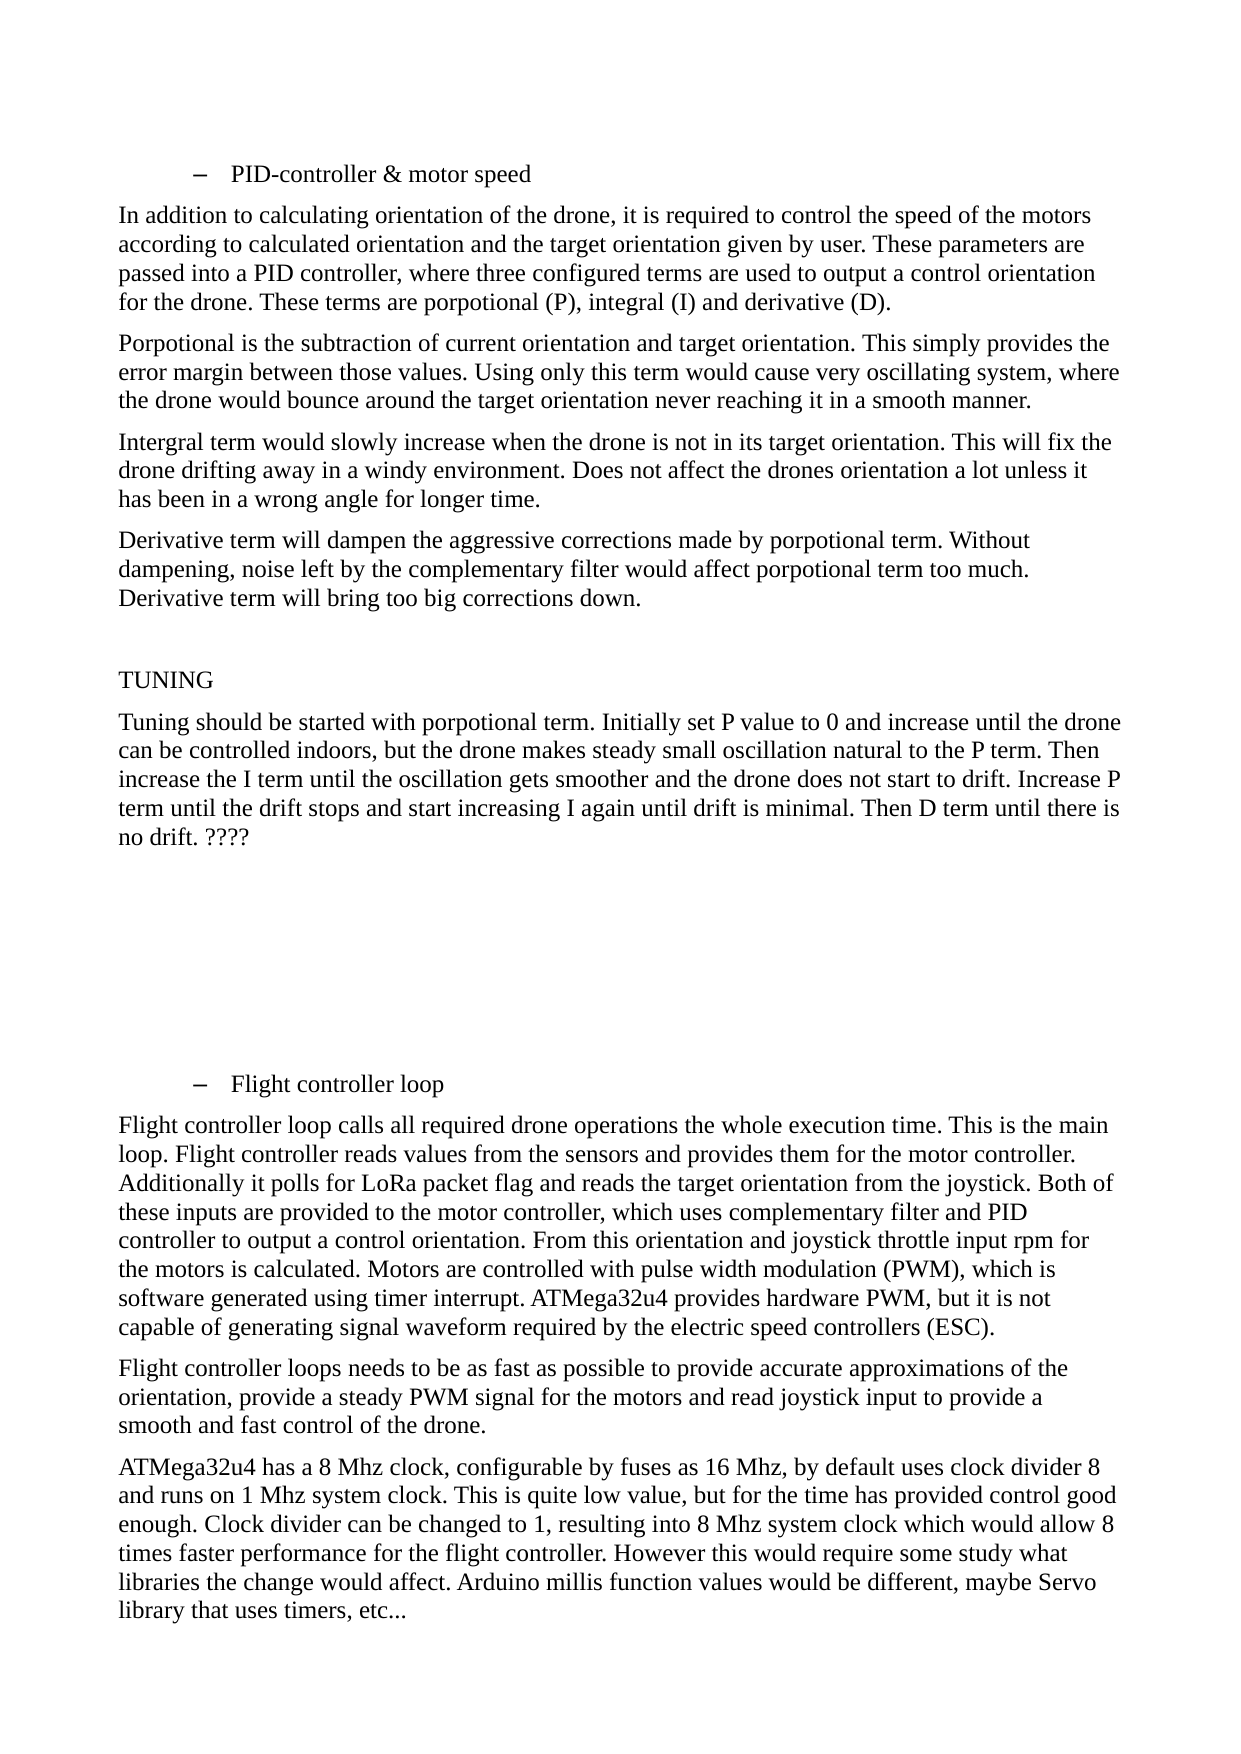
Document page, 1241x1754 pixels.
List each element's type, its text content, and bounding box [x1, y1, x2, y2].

text TUNING [118, 666, 1122, 694]
text Flight controller loops needs to be as fast as possible to provide accurate approximations of the orientation, provide a steady PWM signal for the motors and read joystick input to provide a smooth and fast control of the drone. [118, 1353, 1122, 1439]
text Intergral term would slowly increase when the drone is not in its target orientation. This will fix the drone drifting away in a windy environment. Does not affect the drones orientation a lot unless it has been in a wrong angle for longer time. [118, 427, 1122, 513]
text In addition to calculating orientation of the drone, it is required to control the speed of the motors according to calculated orientation and the target orientation given by user. These parameters are passed into a PID controller, where three configured terms are used to output a control orientation for the drone. These terms are porpotional (P), integral (I) and derivative (D). [118, 201, 1122, 316]
text Derivative term will dampen the aggressive corrections made by porpotional term. Without dampening, noise left by the complementary filter would affect porpotional term too much. Derivative term will bring too big corrections down. [118, 526, 1122, 612]
text ATMega32u4 has a 8 Mhz clock, configurable by fuses as 16 Mhz, by default uses clock divider 8 and runs on 1 Mhz system clock. This is quite low value, but for the time has provided control good enough. Clock divider can be changed to 1, resulting into 8 Mhz system clock which would allow 8 times faster performance for the flight controller. However this would require some study what libraries the change would affect. Arduino millis function values would be different, maybe Servo library that uses timers, etc... [118, 1452, 1122, 1624]
list PID-controller & motor speed [193, 159, 1122, 188]
list Flight controller loop [193, 1069, 1122, 1098]
text Flight controller loop calls all required drone operations the whole execution time. This is the main loop. Flight controller reads values from the sensors and provides them for the motor controller. Additionally it polls for LoRa packet flag and reads the target orientation from the joystick. Both of these inputs are provided to the motor controller, which uses complementary filter and PID controller to output a control orientation. From this orientation and joystick throttle input rpm for the motors is calculated. Motors are controlled with pulse width modulation (PWM), which is software generated using timer interrupt. ATMega32u4 provides hardware PWM, but it is not capable of generating signal waveform required by the electric speed controllers (ESC). [118, 1111, 1122, 1341]
text Tuning should be started with porpotional term. Initially set P value to 0 and increase until the drone can be controlled indoors, but the drone makes steady small oscillation natural to the P term. Then increase the I term until the oscillation gets smoother and the drone does not start to drift. Increase P term until the drift stops and start increasing I again until drift is minimal. Then D term until there is no drift. ???? [118, 707, 1122, 851]
text Porpotional is the subtraction of current orientation and target orientation. This simply provides the error margin between those values. Using only this term would cause very oscillating system, where the drone would bounce around the target orientation never reaching it in a smooth manner. [118, 328, 1122, 414]
